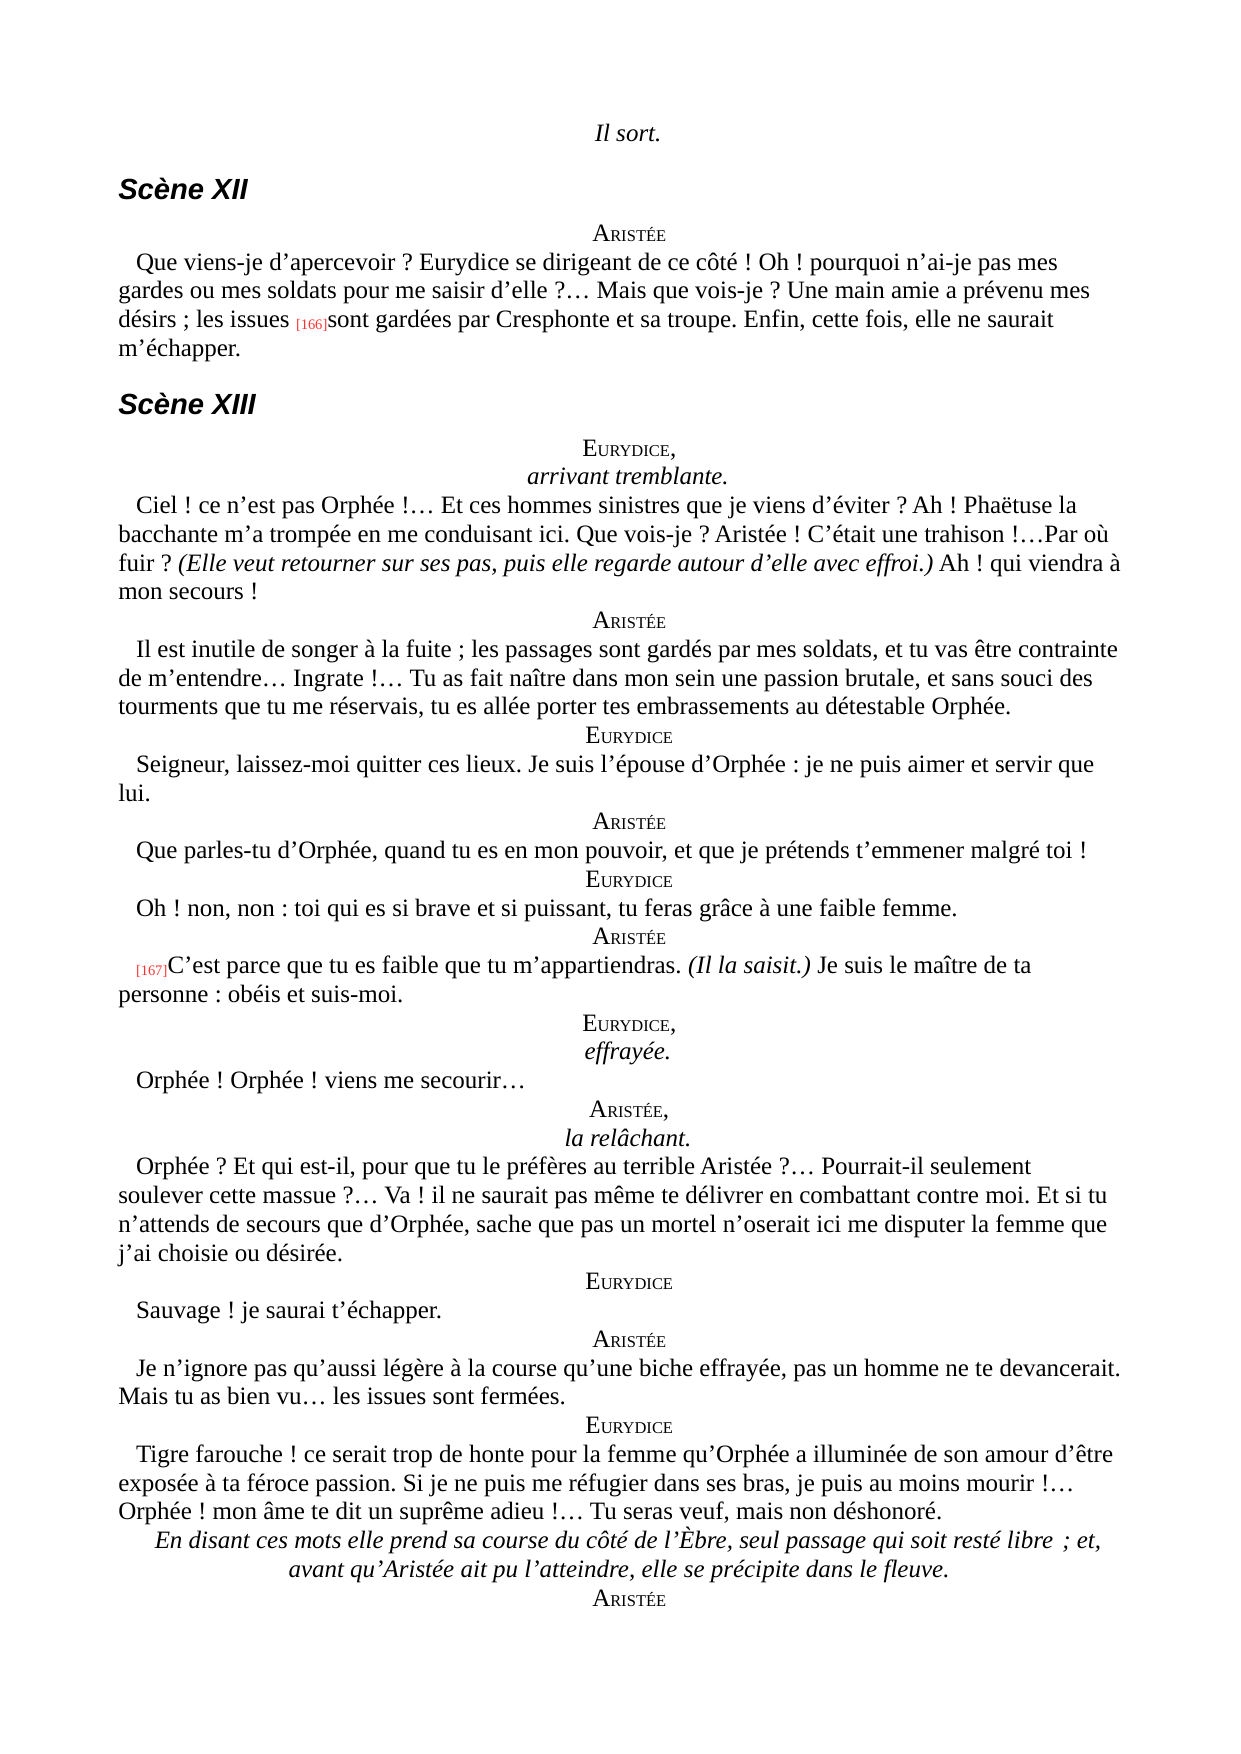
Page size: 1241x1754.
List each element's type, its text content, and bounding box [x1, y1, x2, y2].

text Que viens-je d’apercevoir ? Eurydice se dirigeant de ce côté ! Oh ! pourquoi n’ai-je pas mes gardes ou mes soldats pour me saisir d’elle ?… Mais que vois-je ? Une main amie a prévenu mes désirs ; les issues [166]sont gardées par Cresphonte et sa troupe. Enfin, cette fois, elle ne saurait m’échapper. [118, 247, 1122, 362]
text Eurydice [118, 1266, 1122, 1295]
text Aristée [118, 218, 1122, 247]
text Oh ! non, non : toi qui es si brave et si puissant, tu feras grâce à une faible femme. [118, 893, 1122, 921]
text Aristée [118, 921, 1122, 950]
text Il sort. [118, 118, 1122, 147]
text arrivant tremblante. [118, 461, 1122, 490]
text Sauvage ! je saurai t’échapper. [118, 1295, 1122, 1324]
text Eurydice [118, 1410, 1122, 1439]
text Aristée, [118, 1094, 1122, 1123]
text Aristée [118, 1583, 1122, 1611]
text Je n’ignore pas qu’aussi légère à la course qu’une biche effrayée, pas un homme ne te devancerait. Mais tu as bien vu… les issues sont fermées. [118, 1353, 1122, 1410]
text Eurydice [118, 864, 1122, 893]
text Aristée [118, 605, 1122, 634]
subtitle Scène XII [118, 172, 1122, 205]
text [167]C’est parce que tu es faible que tu m’appartiendras. (Il la saisit.) Je suis le maître de ta personne : obéis et suis-moi. [118, 950, 1122, 1008]
subtitle Scène XIII [118, 387, 1122, 420]
text Eurydice [118, 720, 1122, 749]
text Eurydice, [118, 433, 1122, 461]
text Seigneur, laissez-moi quitter ces lieux. Je suis l’épouse d’Orphée : je ne puis aimer et servir que lui. [118, 749, 1122, 806]
text Orphée ? Et qui est-il, pour que tu le préfères au terrible Aristée ?… Pourrait-il seulement soulever cette massue ?… Va ! il ne saurait pas même te délivrer en combattant contre moi. Et si tu n’attends de secours que d’Orphée, sache que pas un mortel n’oserait ici me disputer la femme que j’ai choisie ou désirée. [118, 1151, 1122, 1266]
text Aristée [118, 1324, 1122, 1353]
text Que parles-tu d’Orphée, quand tu es en mon pouvoir, et que je prétends t’emmener malgré toi ! [118, 835, 1122, 864]
text effrayée. [118, 1036, 1122, 1065]
text Il est inutile de songer à la fuite ; les passages sont gardés par mes soldats, et tu vas être contrainte de m’entendre… Ingrate !… Tu as fait naître dans mon sein une passion brutale, et sans souci des tourments que tu me réservais, tu es allée porter tes embrassements au détestable Orphée. [118, 634, 1122, 720]
text En disant ces mots elle prend sa course du côté de l’Èbre, seul passage qui soit resté libre ; et, avant qu’Aristée ait pu l’atteindre, elle se précipite dans le fleuve. [118, 1525, 1122, 1583]
text Ciel ! ce n’est pas Orphée !… Et ces hommes sinistres que je viens d’éviter ? Ah ! Phaëtuse la bacchante m’a trompée en me conduisant ici. Que vois-je ? Aristée ! C’était une trahison !…Par où fuir ? (Elle veut retourner sur ses pas, puis elle regarde autour d’elle avec effroi.) Ah ! qui viendra à mon secours ! [118, 490, 1122, 605]
text Orphée ! Orphée ! viens me secourir… [118, 1065, 1122, 1094]
text Tigre farouche ! ce serait trop de honte pour la femme qu’Orphée a illuminée de son amour d’être exposée à ta féroce passion. Si je ne puis me réfugier dans ses bras, je puis au moins mourir !… Orphée ! mon âme te dit un suprême adieu !… Tu seras veuf, mais non déshonoré. [118, 1439, 1122, 1525]
text Aristée [118, 806, 1122, 835]
text Eurydice, [118, 1008, 1122, 1036]
text la relâchant. [118, 1123, 1122, 1151]
